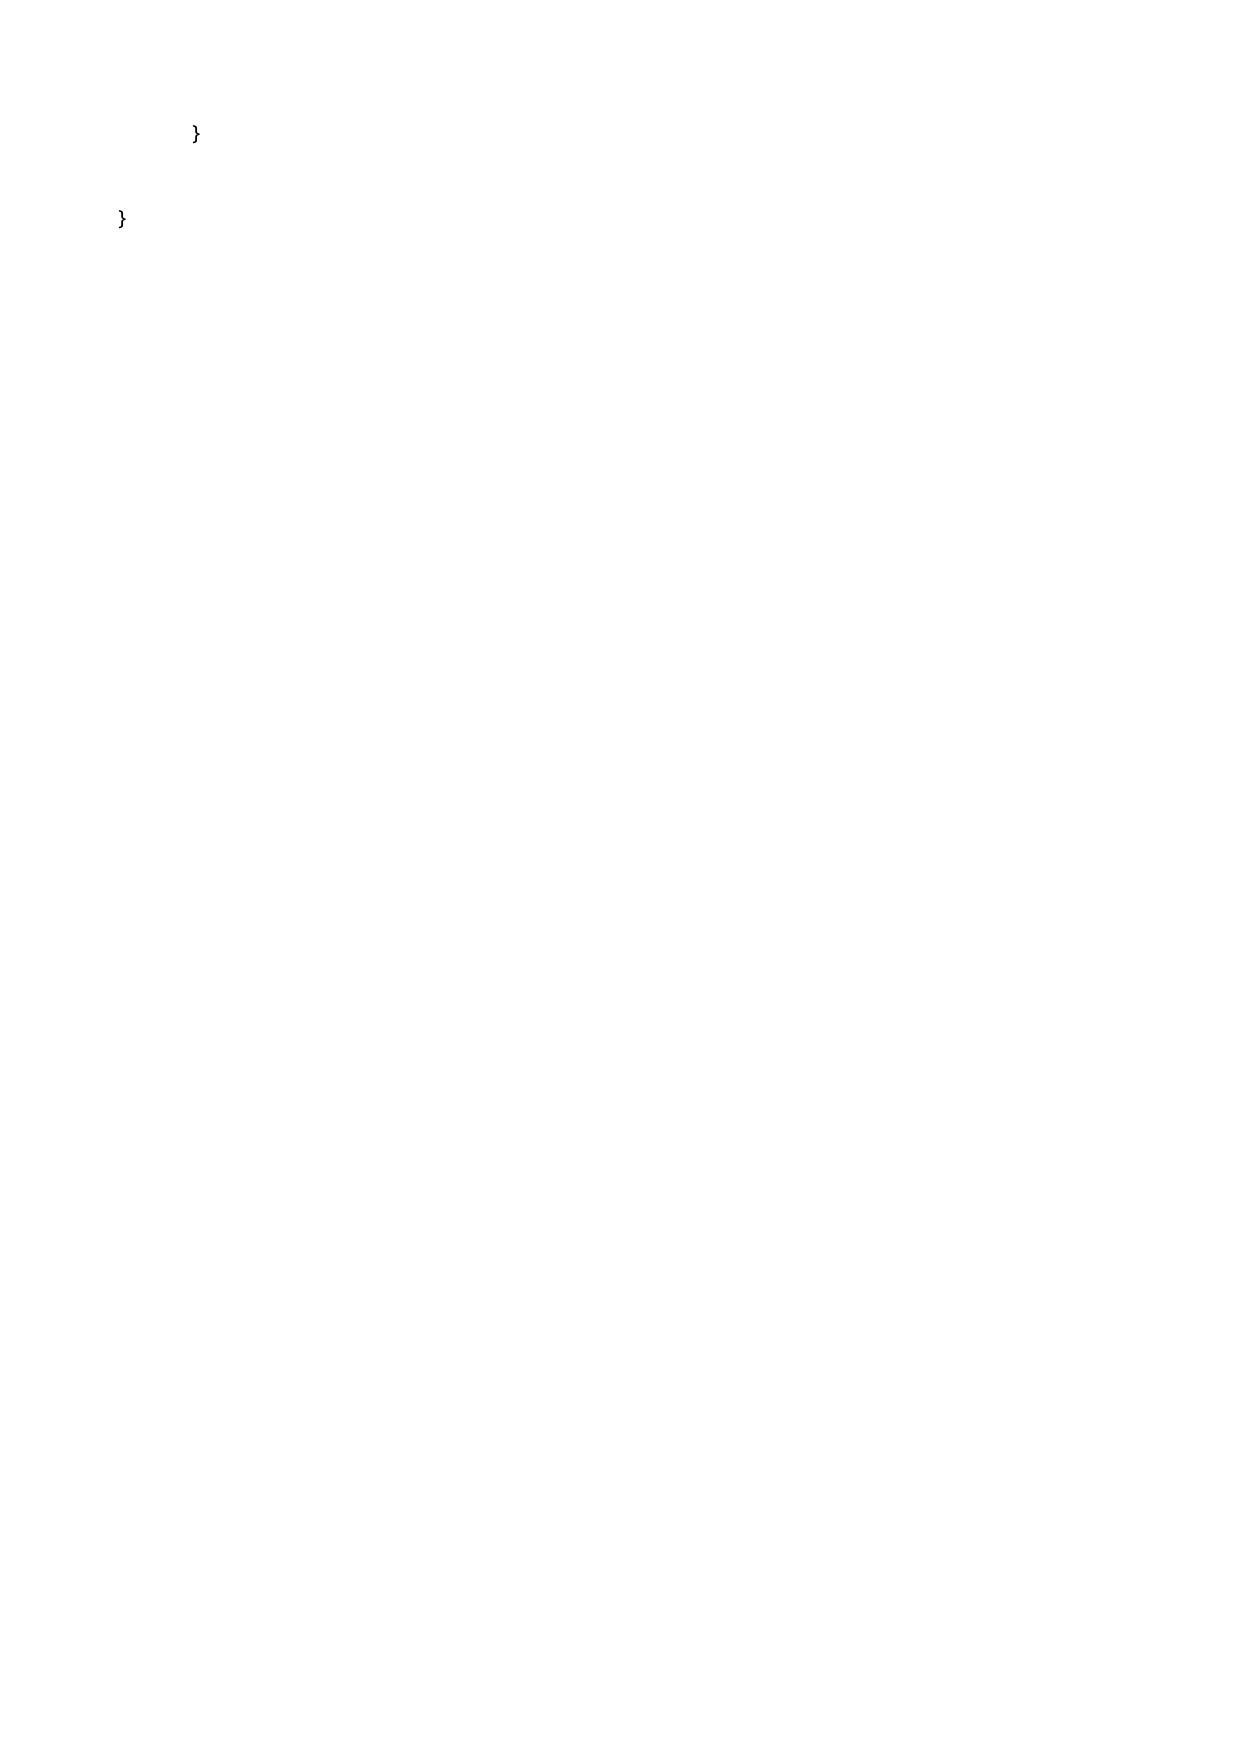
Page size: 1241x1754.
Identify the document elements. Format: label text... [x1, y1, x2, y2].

text } [118, 118, 1122, 147]
text } [118, 203, 1122, 232]
